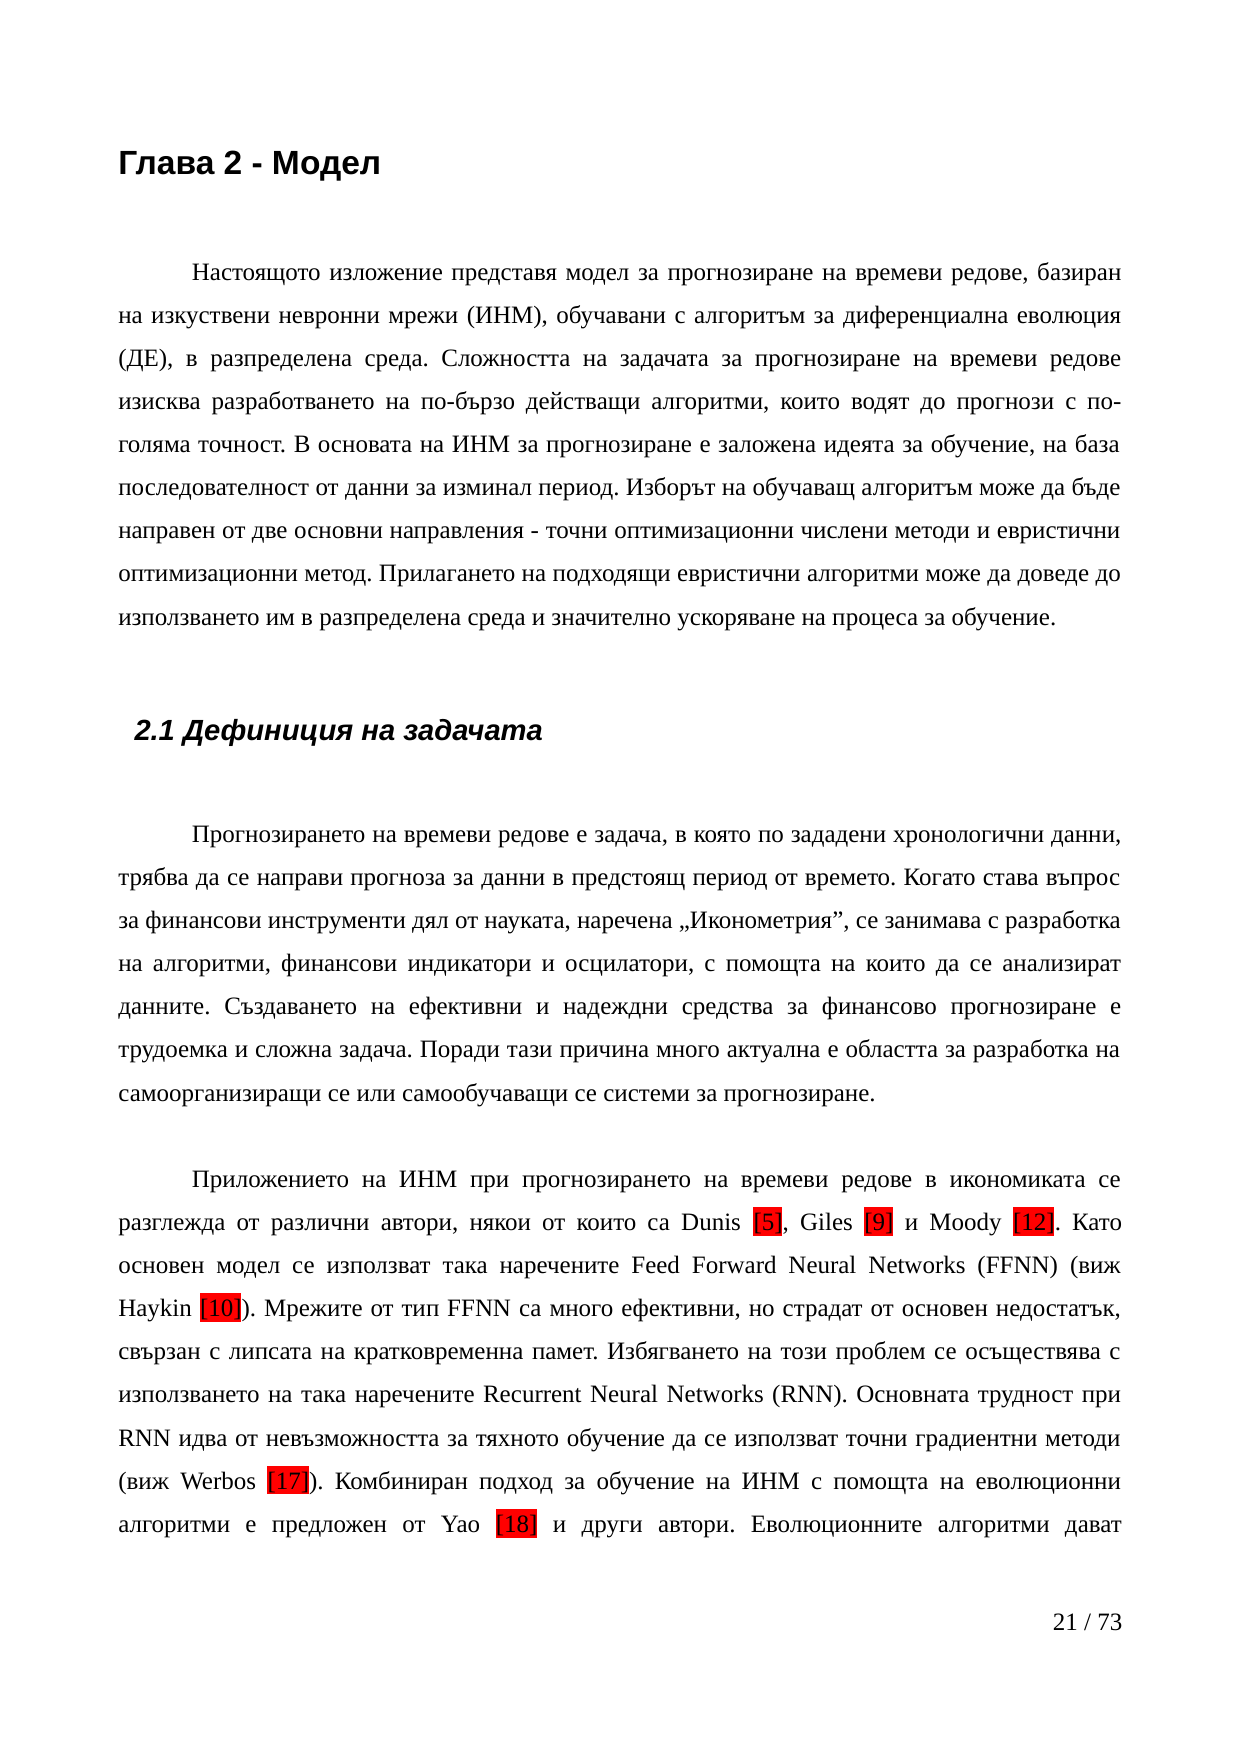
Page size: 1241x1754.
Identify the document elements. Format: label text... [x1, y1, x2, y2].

subtitle 2.1 Дефиниция на задачата [118, 713, 1122, 746]
text Прогнозирането на времеви редове е задача, в която по зададени хронологични данни, трябва да се направи прогноза за данни в предстоящ период от времето. Когато става въпрос за финансови инструменти дял от науката, наречена „Иконометрия”, се занимава с разработка на алгоритми, финансови индикатори и осцилатори, с помощта на които да се анализират данните. Създаването на ефективни и надеждни средства за финансово прогнозиране е трудоемка и сложна задача. Поради тази причина много актуална е областта за разработка на самоорганизиращи се или самообучаващи се системи за прогнозиране. [118, 819, 1122, 1106]
text Настоящото изложение представя модел за прогнозиране на времеви редове, базиран на изкуствени невронни мрежи (ИНМ), обучавани с алгоритъм за диференциална еволюция (ДЕ), в разпределена среда. Сложността на задачата за прогнозиране на времеви редове изисква разработването на по-бързо действащи алгоритми, които водят до прогнози с по-голяма точност. В основата на ИНМ за прогнозиране е заложена идеята за обучение, на база последователност от данни за изминал период. Изборът на обучаващ алгоритъм може да бъде направен от две основни направления - точни оптимизационни числени методи и евристични оптимизационни метод. Прилагането на подходящи евристични алгоритми може да доведе до използването им в разпределена среда и значително ускоряване на процеса за обучение. [118, 257, 1122, 630]
text Приложението на ИНМ при прогнозирането на времеви редове в икономиката се разглежда от различни автори, някои от които са Dunis [5], Giles [9] и Moody [12]. Като основен модел се използват така наречените Feed Forward Neural Networks (FFNN) (виж Haykin [10]). Мрежите от тип FFNN са много ефективни, но страдат от основен недостатък, свързан с липсата на кратковременна памет. Избягването на този проблем се осъществява с използването на така наречените Recurrent Neural Networks (RNN). Основната трудност при RNN идва от невъзможността за тяхното обучение да се използват точни градиентни методи (виж Werbos [17]). Комбиниран подход за обучение на ИНМ с помощта на еволюционни алгоритми е предложен от Yao [18] и други автори. Еволюционните алгоритми дават [118, 1164, 1122, 1538]
subtitle Глава 2 - Модел [118, 143, 1122, 182]
